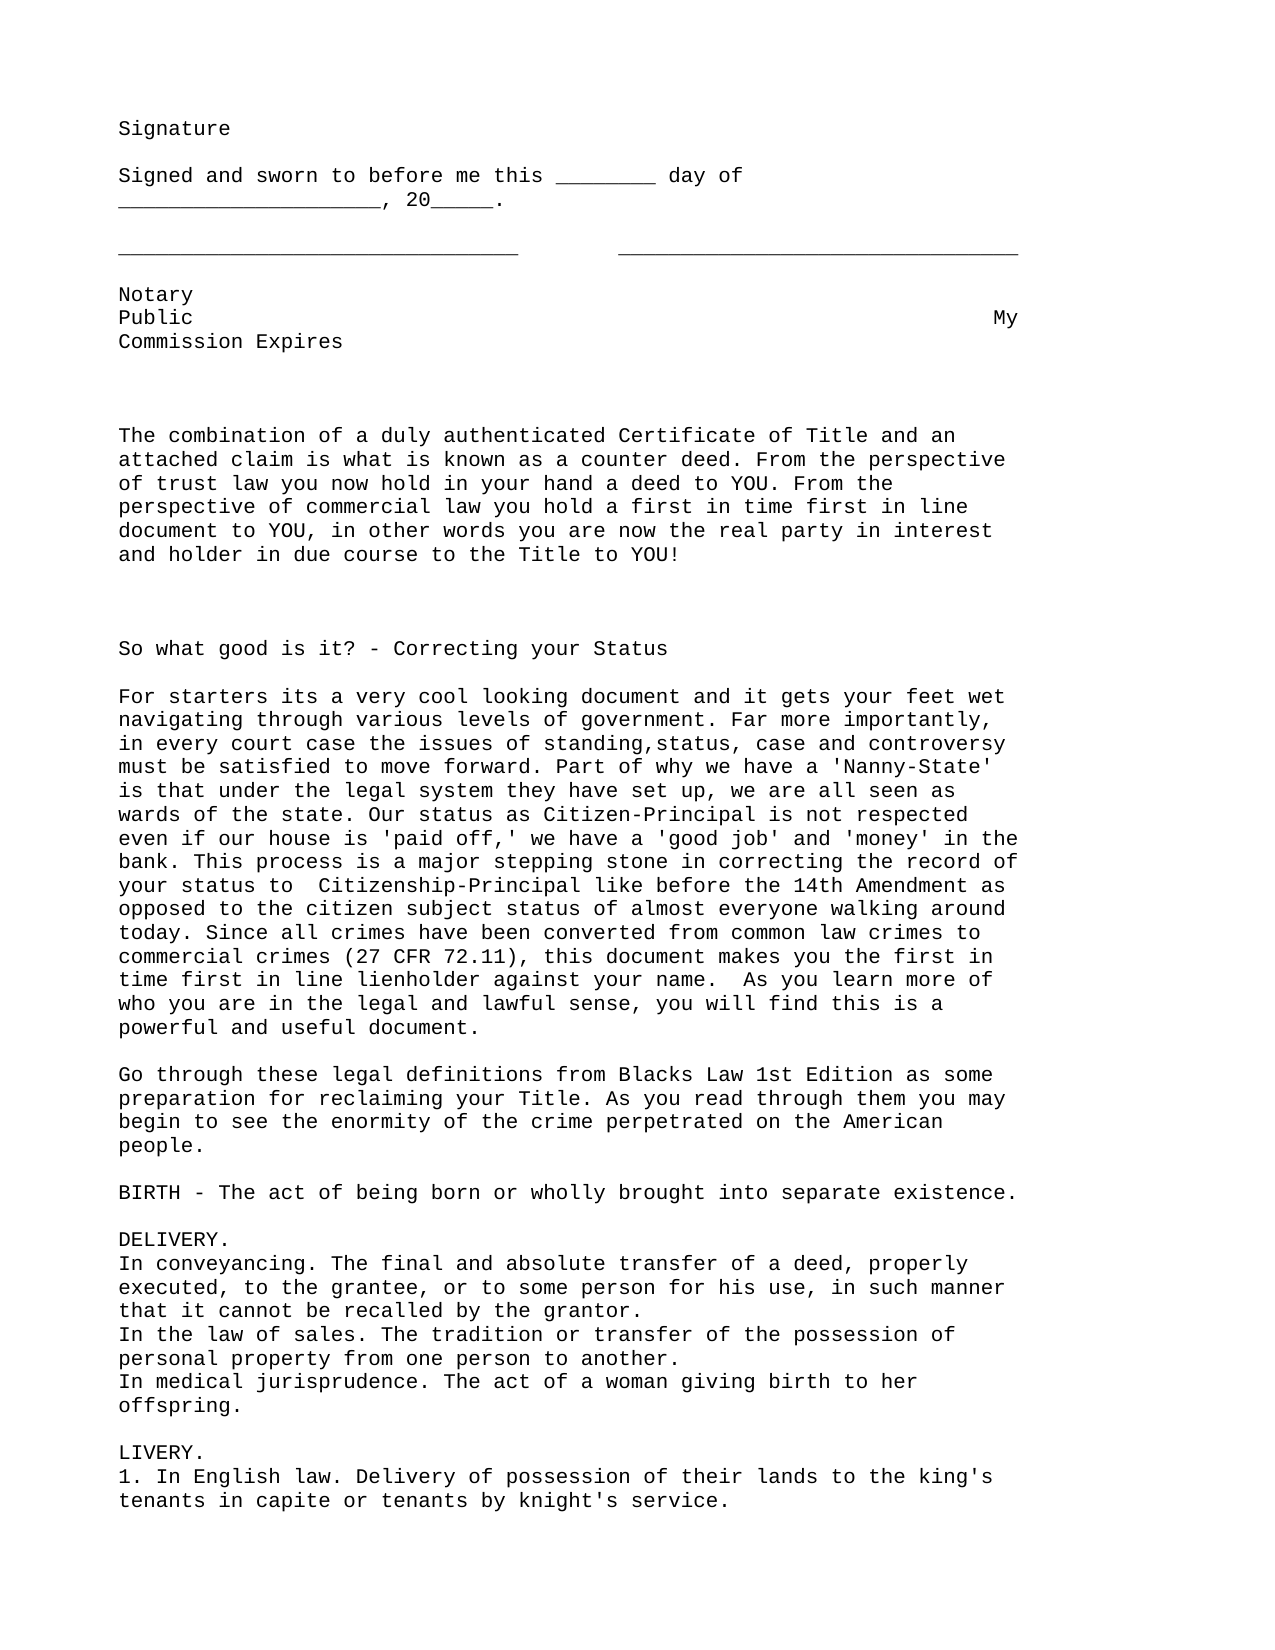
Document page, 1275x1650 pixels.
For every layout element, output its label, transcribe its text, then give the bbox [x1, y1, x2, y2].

text bank. This process is a major stepping stone in correcting the record of [118, 851, 1157, 875]
text Public My [118, 307, 1157, 331]
text Signed and sworn to before me this ________ day of [118, 165, 1157, 189]
text must be satisfied to move forward. Part of why we have a 'Nanny-State' [118, 757, 1157, 780]
text begin to see the enormity of the crime perpetrated on the American [118, 1111, 1157, 1135]
text is that under the legal system they have set up, we are all seen as [118, 780, 1157, 804]
text wards of the state. Our status as Citizen-Principal is not respected [118, 804, 1157, 827]
text document to YOU, in other words you are now the real party in interest [118, 520, 1157, 544]
text perspective of commercial law you hold a first in time first in line [118, 496, 1157, 520]
text time first in line lienholder against your name. As you learn more of [118, 969, 1157, 993]
text that it cannot be recalled by the grantor. [118, 1300, 1157, 1324]
text DELIVERY. [118, 1229, 1157, 1253]
text BIRTH - The act of being born or wholly brought into separate existence. [118, 1182, 1157, 1206]
text In conveyancing. The final and absolute transfer of a deed, properly [118, 1253, 1157, 1277]
text Go through these legal definitions from Blacks Law 1st Edition as some [118, 1064, 1157, 1088]
text _____________________, 20_____. [118, 189, 1157, 213]
text Commission Expires [118, 331, 1157, 354]
text of trust law you now hold in your hand a deed to YOU. From the [118, 473, 1157, 496]
text Signature [118, 118, 1157, 142]
text 1. In English law. Delivery of possession of their lands to the king's [118, 1466, 1157, 1489]
text offspring. [118, 1395, 1157, 1419]
text Notary [118, 284, 1157, 307]
text executed, to the grantee, or to some person for his use, in such manner [118, 1277, 1157, 1300]
text even if our house is 'paid off,' we have a 'good job' and 'money' in the [118, 827, 1157, 851]
text LIVERY. [118, 1442, 1157, 1466]
text opposed to the citizen subject status of almost everyone walking around [118, 898, 1157, 922]
text people. [118, 1135, 1157, 1158]
text in every court case the issues of standing,status, case and controversy [118, 733, 1157, 757]
text So what good is it? - Correcting your Status [118, 638, 1157, 662]
text who you are in the legal and lawful sense, you will find this is a [118, 993, 1157, 1017]
text commercial crimes (27 CFR 72.11), this document makes you the first in [118, 946, 1157, 969]
text tenants in capite or tenants by knight's service. [118, 1489, 1157, 1513]
text attached claim is what is known as a counter deed. From the perspective [118, 449, 1157, 473]
text and holder in due course to the Title to YOU! [118, 544, 1157, 567]
text ________________________________ ________________________________ [118, 236, 1157, 260]
text navigating through various levels of government. Far more importantly, [118, 709, 1157, 733]
text In medical jurisprudence. The act of a woman giving birth to her [118, 1371, 1157, 1395]
text personal property from one person to another. [118, 1348, 1157, 1371]
text your status to Citizenship-Principal like before the 14th Amendment as [118, 875, 1157, 898]
text The combination of a duly authenticated Certificate of Title and an [118, 426, 1157, 449]
text powerful and useful document. [118, 1017, 1157, 1040]
text preparation for reclaiming your Title. As you read through them you may [118, 1088, 1157, 1111]
text today. Since all crimes have been converted from common law crimes to [118, 922, 1157, 946]
text In the law of sales. The tradition or transfer of the possession of [118, 1324, 1157, 1348]
text For starters its a very cool looking document and it gets your feet wet [118, 686, 1157, 709]
